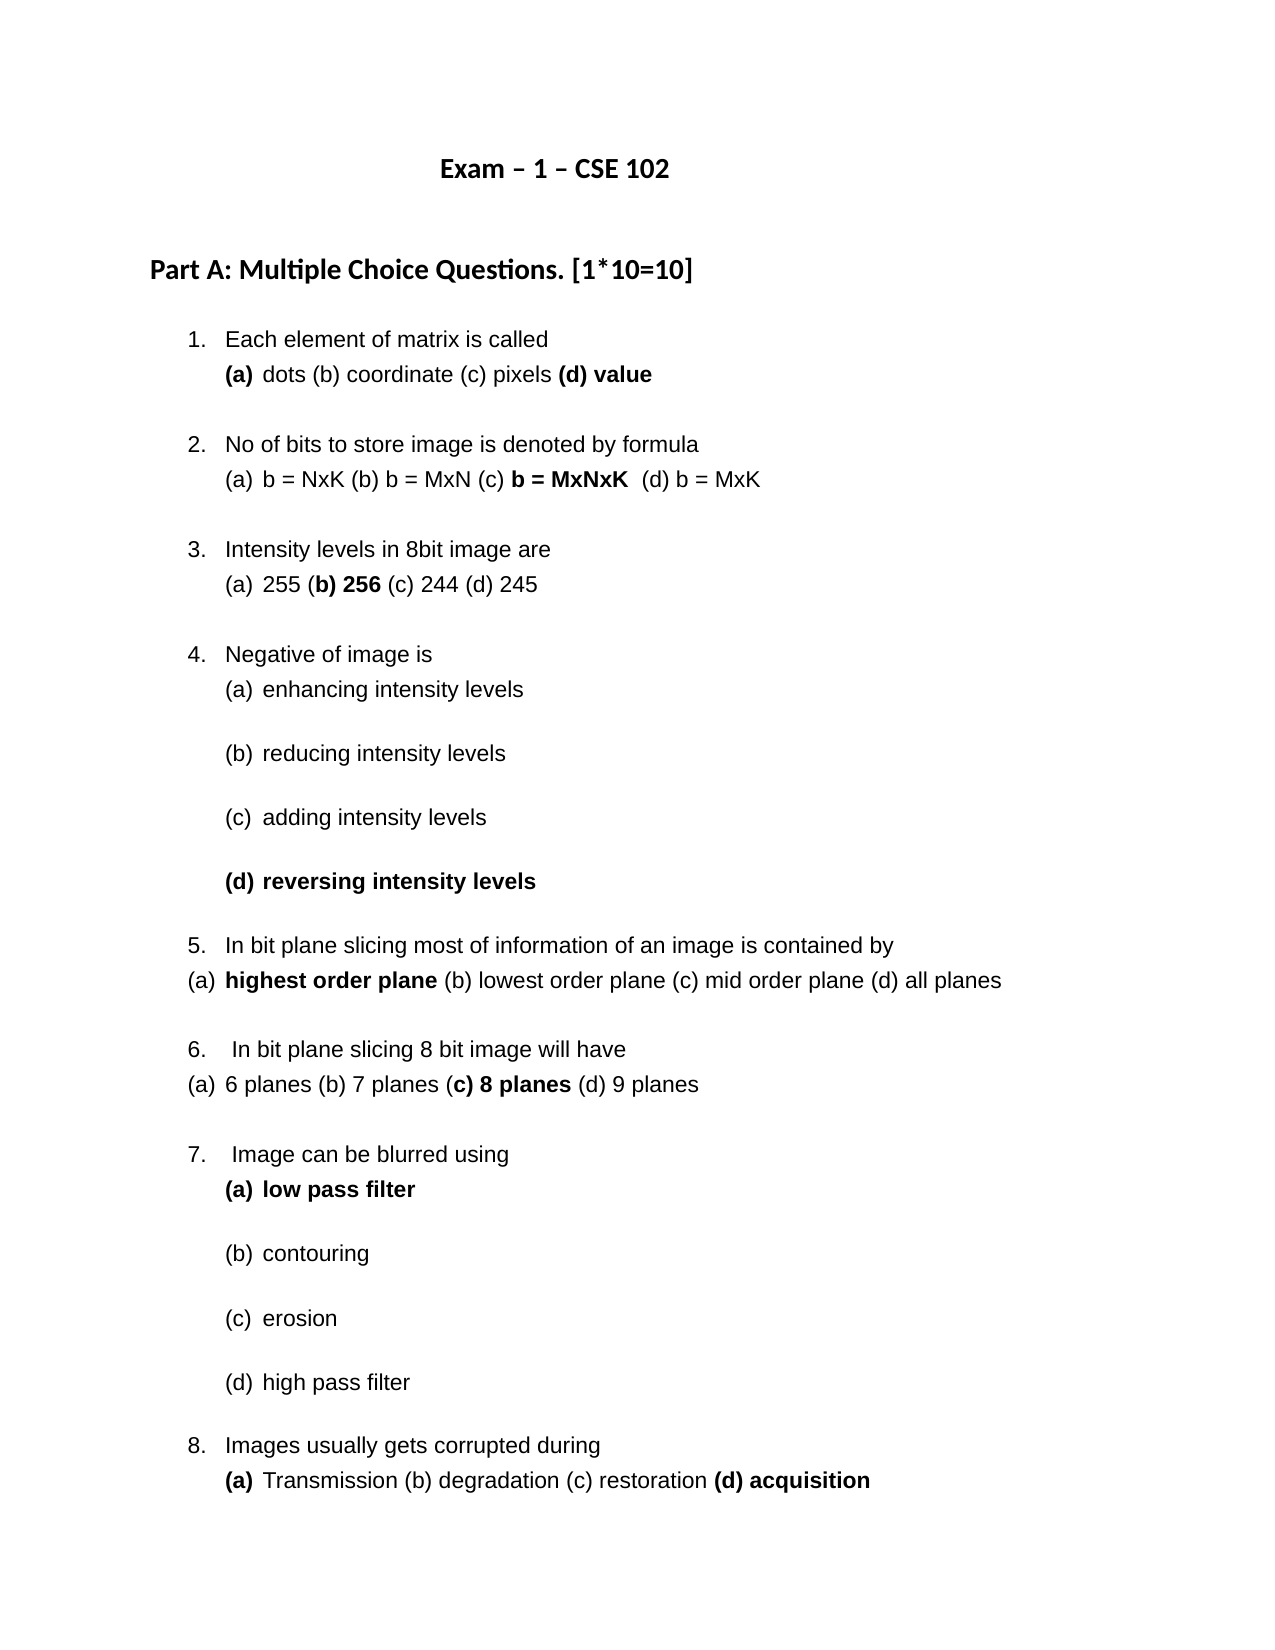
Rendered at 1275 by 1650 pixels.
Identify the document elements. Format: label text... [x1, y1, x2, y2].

list high pass filter [225, 1360, 1125, 1395]
list Each element of matrix is called [187, 318, 1125, 352]
list Transmission (b) degradation (c) restoration (d) acquisition [225, 1458, 1125, 1493]
list 255 (b) 256 (c) 244 (d) 245 [225, 562, 1125, 597]
list In bit plane slicing 8 bit image will have [187, 1029, 1125, 1063]
list low pass filter [225, 1168, 1125, 1203]
list Negative of image is [187, 632, 1125, 667]
list Image can be blurred using [187, 1133, 1125, 1168]
list enhancing intensity levels [225, 667, 1125, 702]
list highest order plane (b) lowest order plane (c) mid order plane (d) all planes [187, 959, 1125, 994]
list reversing intensity levels [225, 860, 1125, 895]
list Images usually gets corrupted during [187, 1424, 1125, 1458]
list No of bits to store image is denoted by formula [187, 422, 1125, 457]
list 6 planes (b) 7 planes (c) 8 planes (d) 9 planes [187, 1063, 1125, 1098]
text Exam – 1 – CSE 102 [150, 150, 1125, 186]
list reducing intensity levels [225, 731, 1125, 766]
list Intensity levels in 8bit image are [187, 527, 1125, 562]
list contouring [225, 1232, 1125, 1267]
list dots (b) coordinate (c) pixels (d) value [225, 352, 1125, 387]
list b = NxK (b) b = MxN (c) b = MxNxK (d) b = MxK [225, 457, 1125, 492]
list adding intensity levels [225, 796, 1125, 831]
list In bit plane slicing most of information of an image is contained by [187, 924, 1125, 959]
text Part A: Multiple Choice Questions. [1*10=10] [150, 251, 1125, 287]
list erosion [225, 1296, 1125, 1331]
